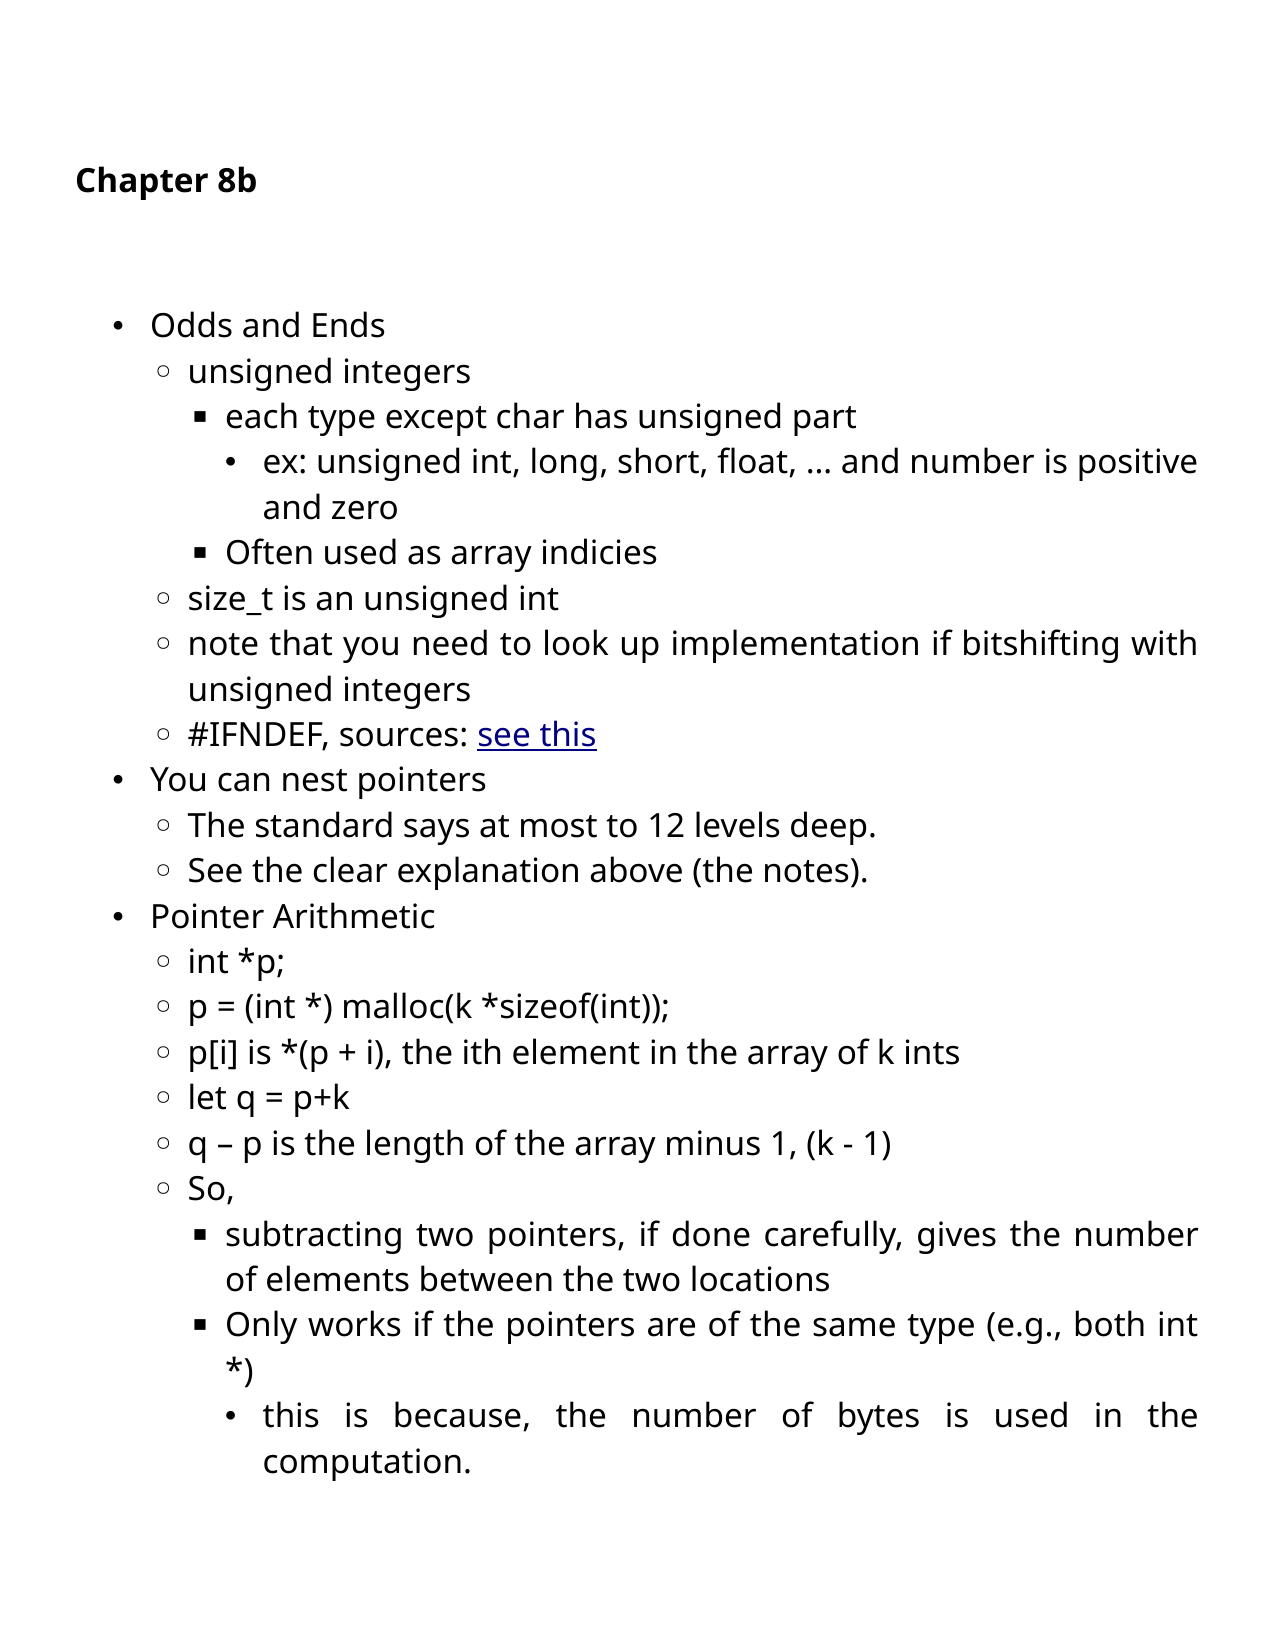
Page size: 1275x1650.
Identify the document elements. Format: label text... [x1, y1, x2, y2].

list Pointer Arithmetic [112, 892, 1200, 938]
list size_t is an unsigned int [150, 574, 1200, 620]
list p[i] is *(p + i), the ith element in the array of k ints [150, 1029, 1200, 1074]
list ex: unsigned int, long, short, float, … and number is positive and zero [225, 438, 1200, 529]
list #IFNDEF, sources: see this [150, 711, 1200, 756]
list this is because, the number of bytes is used in the computation. [225, 1392, 1200, 1483]
list unsigned integers [150, 347, 1200, 393]
list The standard says at most to 12 levels deep. [150, 802, 1200, 847]
list each type except char has unsigned part [187, 393, 1200, 438]
list Only works if the pointers are of the same type (e.g., both int *) [187, 1301, 1200, 1392]
list Often used as array indicies [187, 529, 1200, 574]
list subtracting two pointers, if done carefully, gives the number of elements between the two locations [187, 1210, 1200, 1301]
list note that you need to look up implementation if bitshifting with unsigned integers [150, 620, 1200, 711]
list int *p; [150, 938, 1200, 983]
list q – p is the length of the array minus 1, (k - 1) [150, 1119, 1200, 1165]
list Odds and Ends [112, 302, 1200, 347]
list So, [150, 1165, 1200, 1210]
text Chapter 8b [75, 157, 1200, 202]
list See the clear explanation above (the notes). [150, 847, 1200, 892]
list You can nest pointers [112, 756, 1200, 802]
list p = (int *) malloc(k *sizeof(int)); [150, 983, 1200, 1029]
list let q = p+k [150, 1074, 1200, 1119]
